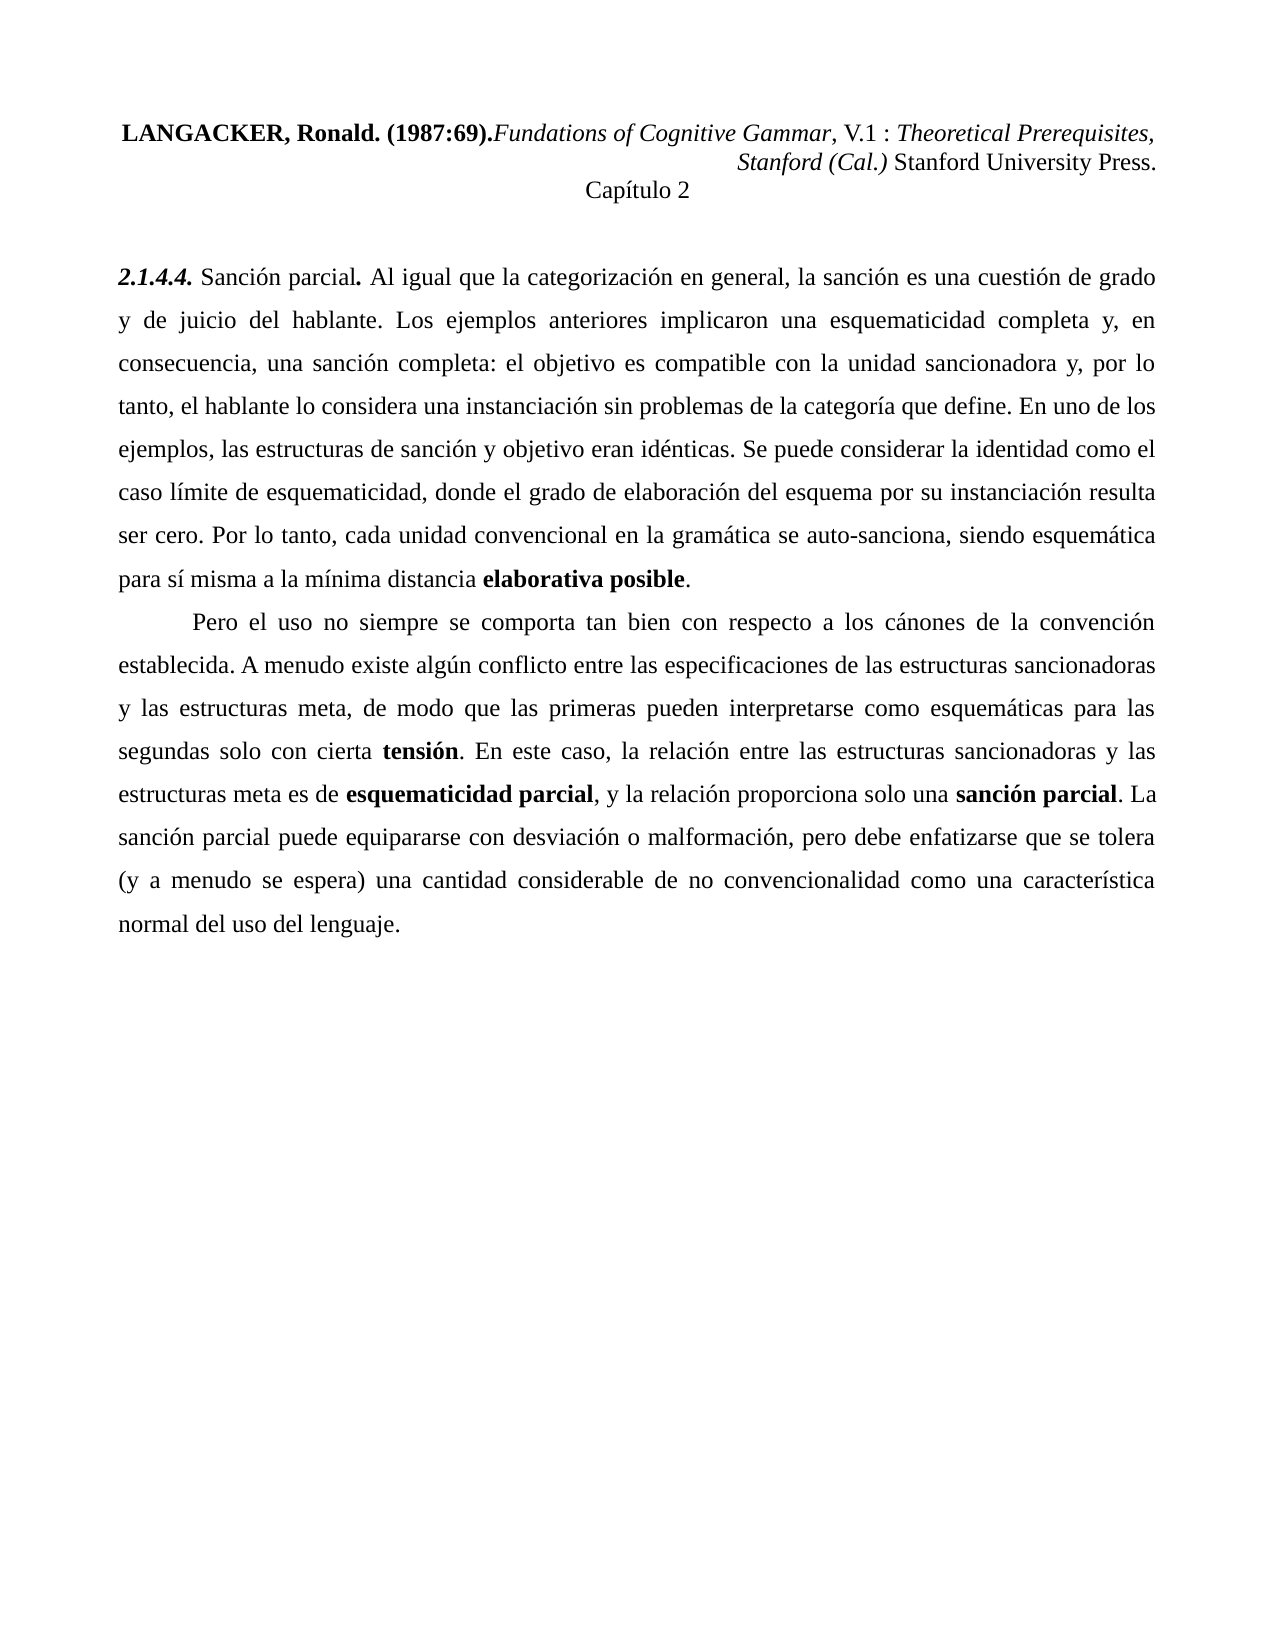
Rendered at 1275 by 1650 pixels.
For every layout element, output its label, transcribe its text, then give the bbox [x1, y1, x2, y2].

text 2.1.4.4. Sanción parcial. Al igual que la categorización en general, la sanción es una cuestión de grado y de juicio del hablante. Los ejemplos anteriores implicaron una esquematicidad completa y, en consecuencia, una sanción completa: el objetivo es compatible con la unidad sancionadora y, por lo tanto, el hablante lo considera una instanciación sin problemas de la categoría que define. En uno de los ejemplos, las estructuras de sanción y objetivo eran idénticas. Se puede considerar la identidad como el caso límite de esquematicidad, donde el grado de elaboración del esquema por su instanciación resulta ser cero. Por lo tanto, cada unidad convencional en la gramática se auto-sanciona, siendo esquemática para sí misma a la mínima distancia elaborativa posible. [118, 262, 1157, 592]
text Pero el uso no siempre se comporta tan bien con respecto a los cánones de la convención establecida. A menudo existe algún conflicto entre las especificaciones de las estructuras sancionadoras y las estructuras meta, de modo que las primeras pueden interpretarse como esquemáticas para las segundas solo con cierta tensión. En este caso, la relación entre las estructuras sancionadoras y las estructuras meta es de esquematicidad parcial, y la relación proporciona solo una sanción parcial. La sanción parcial puede equipararse con desviación o malformación, pero debe enfatizarse que se tolera (y a menudo se espera) una cantidad considerable de no convencionalidad como una característica normal del uso del lenguaje. [118, 607, 1157, 937]
text Capítulo 2 [118, 176, 1157, 204]
text LANGACKER, Ronald. (1987:69).Fundations of Cognitive Gammar, V.1 : Theoretical Prerequisites, Stanford (Cal.) Stanford University Press. [118, 118, 1157, 176]
